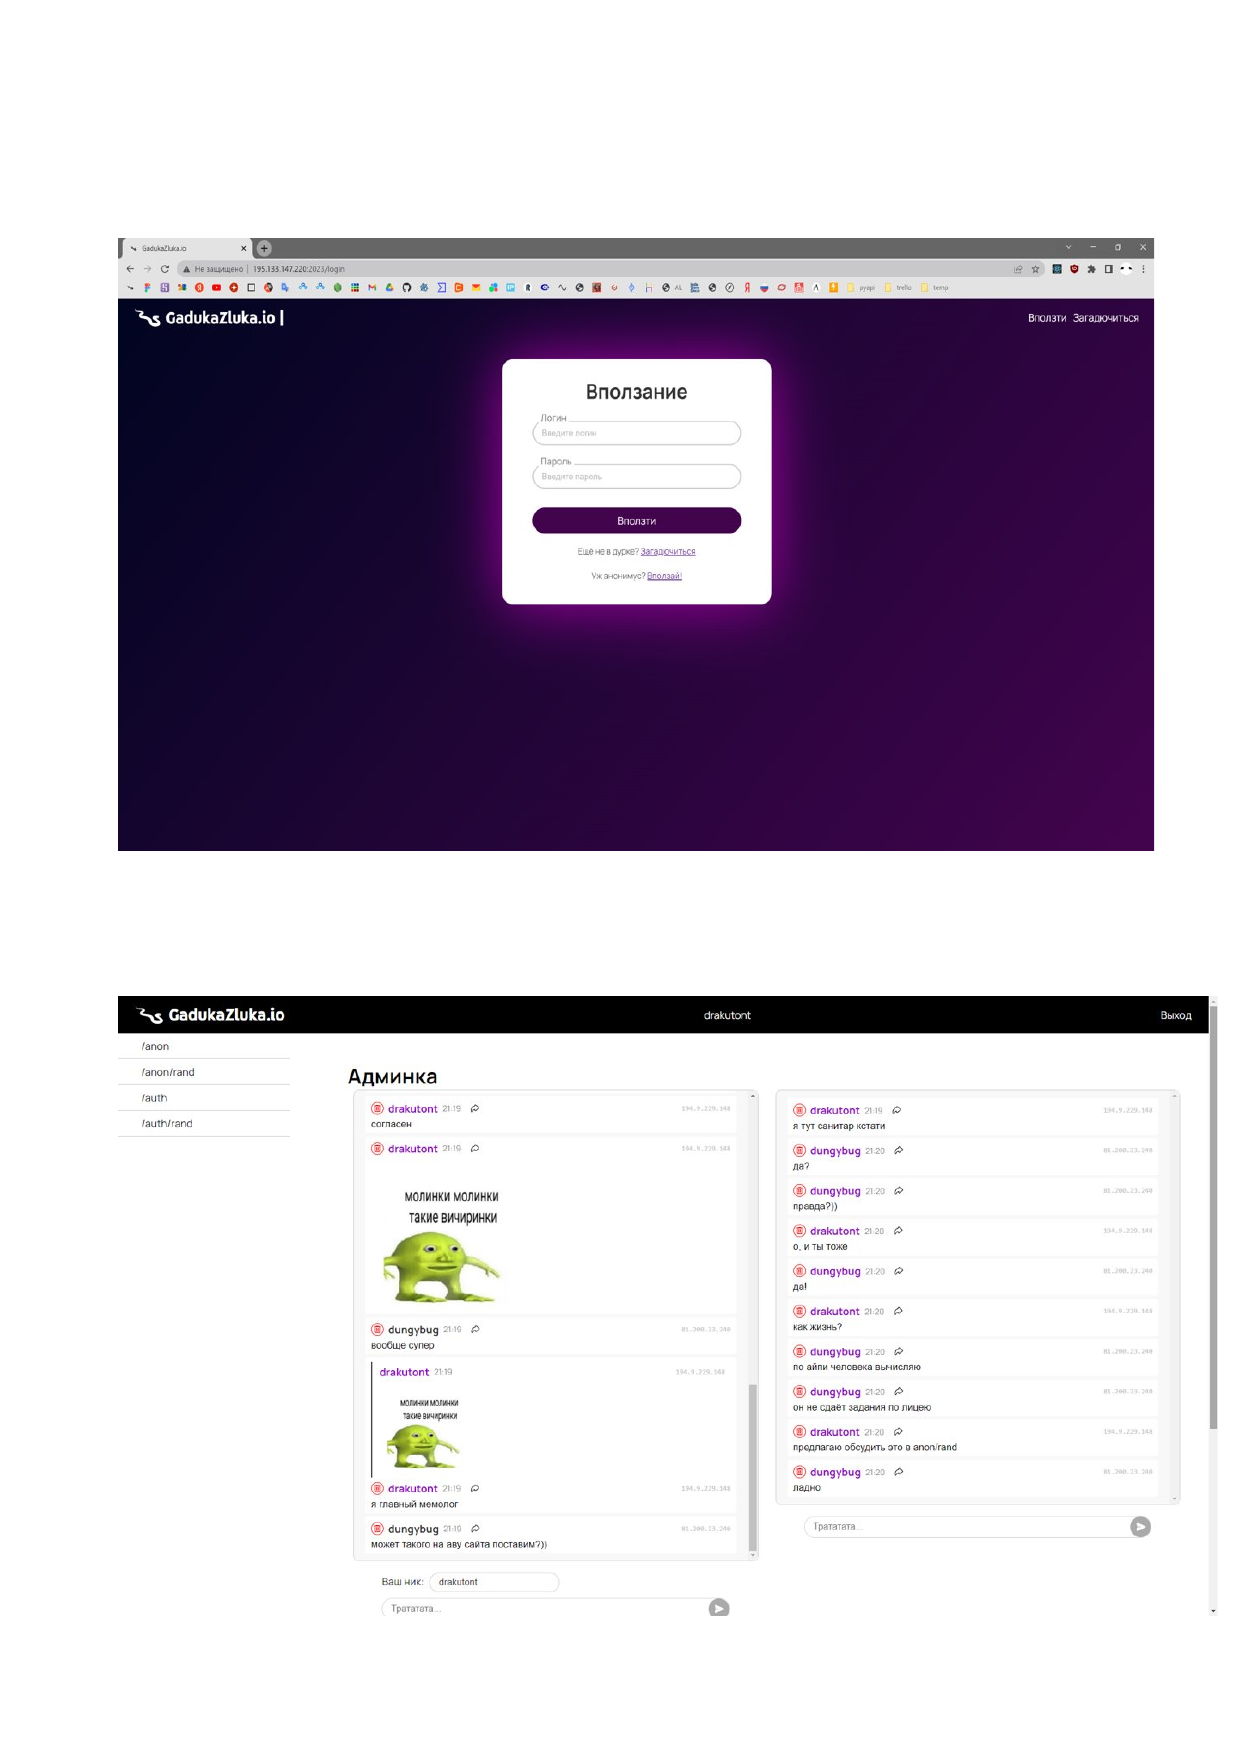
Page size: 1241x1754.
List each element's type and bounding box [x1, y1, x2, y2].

picture [118, 996, 1218, 1616]
picture [118, 238, 1155, 851]
